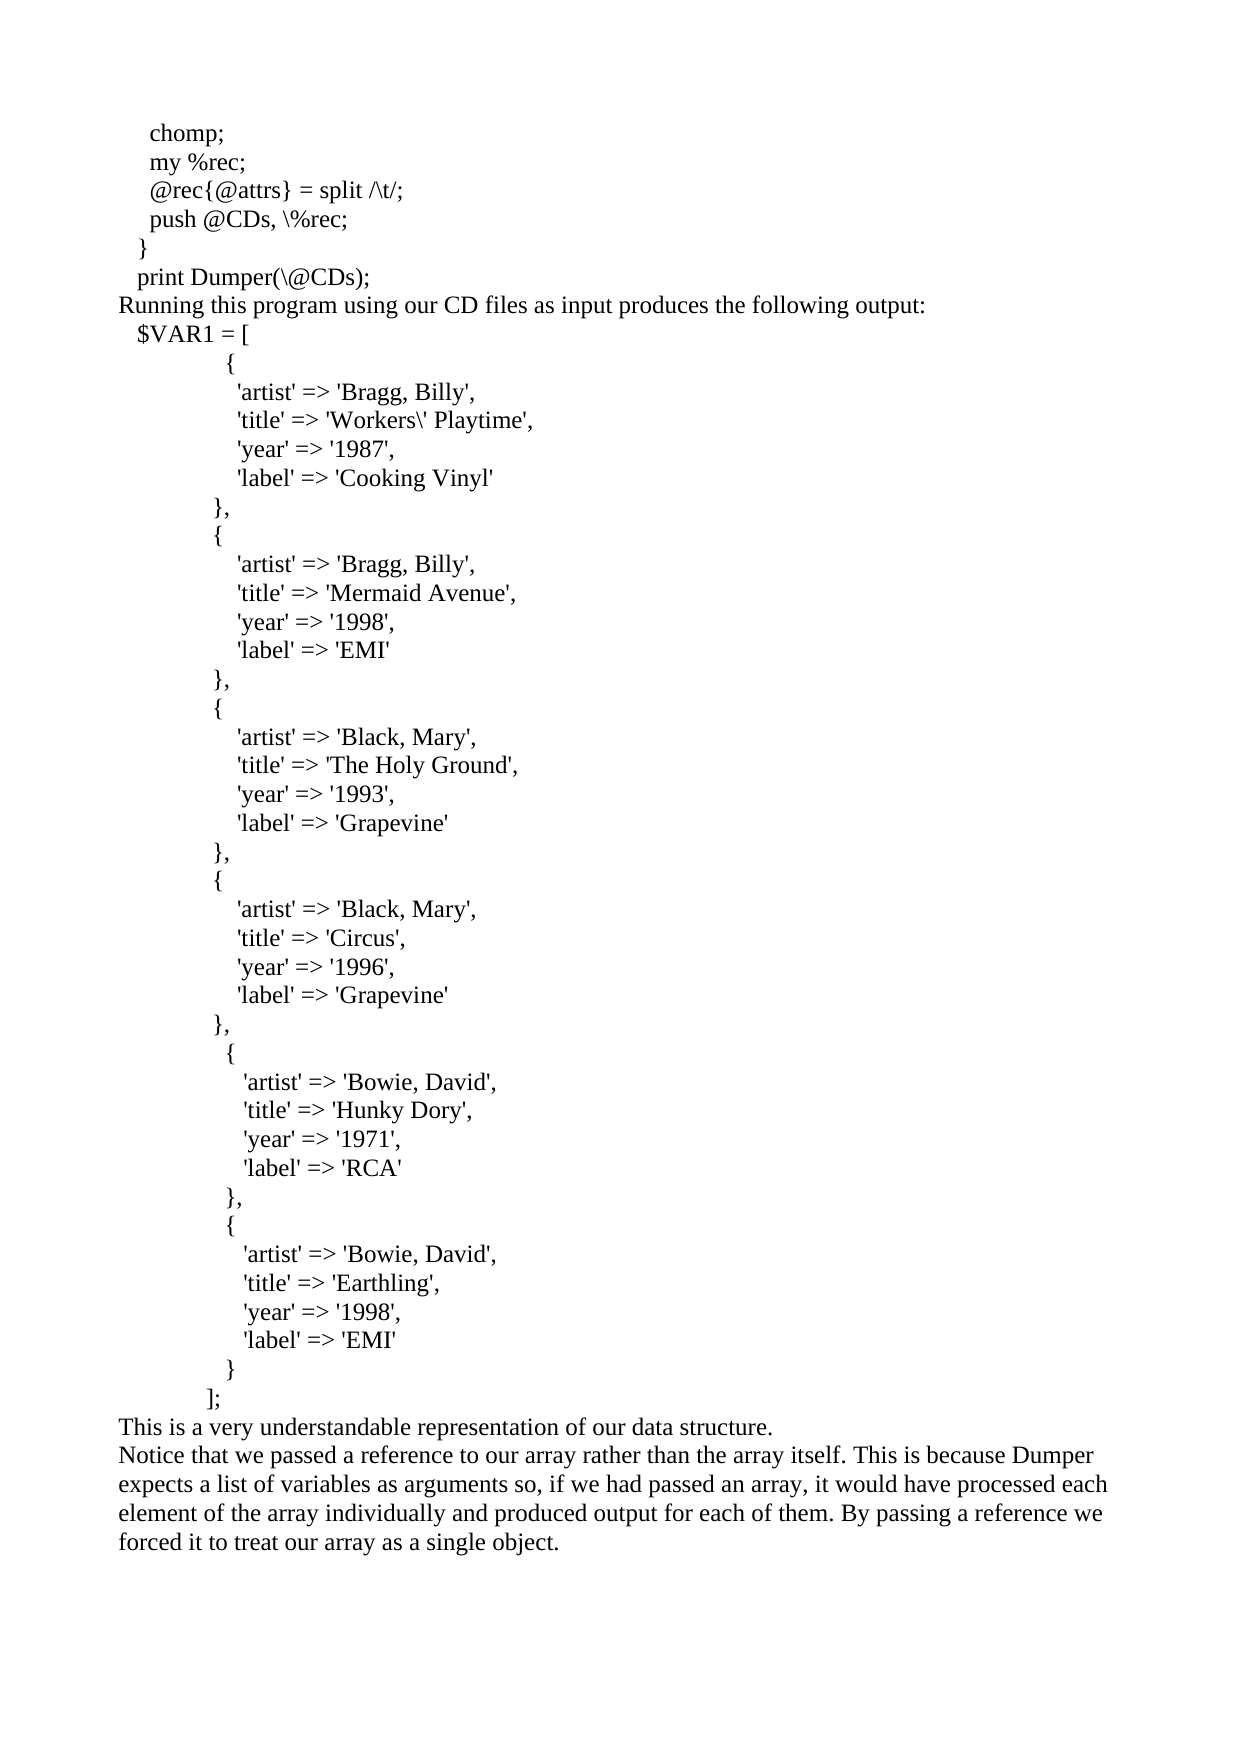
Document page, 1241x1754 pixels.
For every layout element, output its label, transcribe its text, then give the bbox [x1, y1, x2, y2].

text my %rec; [118, 147, 1122, 176]
text 'title' => 'Earthling', [118, 1268, 1122, 1297]
text } [118, 1354, 1122, 1383]
text 'artist' => 'Bragg, Billy', [118, 377, 1122, 406]
text 'title' => 'Mermaid Avenue', [118, 578, 1122, 607]
text 'year' => '1993', [118, 779, 1122, 808]
text 'year' => '1971', [118, 1124, 1122, 1153]
text } [118, 233, 1122, 262]
text { [118, 1211, 1122, 1239]
text }, [118, 492, 1122, 521]
text 'year' => '1998', [118, 1297, 1122, 1326]
text Notice that we passed a reference to our array rather than the array itself. This is because Dumper expects a list of variables as arguments so, if we had passed an array, it would have processed each element of the array individually and produced output for each of them. By passing a reference we forced it to treat our array as a single object. [118, 1441, 1122, 1556]
text { [118, 521, 1122, 549]
text Running this program using our CD files as input produces the following output: [118, 291, 1122, 319]
text }, [118, 837, 1122, 866]
text 'title' => 'The Holy Ground', [118, 751, 1122, 779]
text 'label' => 'EMI' [118, 1326, 1122, 1354]
text @rec{@attrs} = split /\t/; [118, 176, 1122, 204]
text print Dumper(\@CDs); [118, 262, 1122, 291]
text 'title' => 'Circus', [118, 923, 1122, 952]
text 'year' => '1998', [118, 607, 1122, 636]
text 'label' => 'Cooking Vinyl' [118, 463, 1122, 492]
text push @CDs, \%rec; [118, 204, 1122, 233]
text This is a very understandable representation of our data structure. [118, 1412, 1122, 1441]
text }, [118, 664, 1122, 693]
text 'label' => 'Grapevine' [118, 981, 1122, 1009]
text }, [118, 1009, 1122, 1038]
text 'year' => '1996', [118, 952, 1122, 981]
text chomp; [118, 118, 1122, 147]
text 'artist' => 'Black, Mary', [118, 894, 1122, 923]
text 'artist' => 'Bragg, Billy', [118, 549, 1122, 578]
text 'year' => '1987', [118, 434, 1122, 463]
text ]; [118, 1383, 1122, 1412]
text 'label' => 'Grapevine' [118, 808, 1122, 837]
text 'title' => 'Hunky Dory', [118, 1096, 1122, 1124]
text 'artist' => 'Black, Mary', [118, 722, 1122, 751]
text 'artist' => 'Bowie, David', [118, 1239, 1122, 1268]
text 'artist' => 'Bowie, David', [118, 1067, 1122, 1096]
text { [118, 1038, 1122, 1067]
text 'label' => 'RCA' [118, 1153, 1122, 1182]
text { [118, 866, 1122, 894]
text 'title' => 'Workers\' Playtime', [118, 406, 1122, 434]
text }, [118, 1182, 1122, 1211]
text { [118, 348, 1122, 377]
text { [118, 693, 1122, 722]
text $VAR1 = [ [118, 319, 1122, 348]
text 'label' => 'EMI' [118, 636, 1122, 664]
